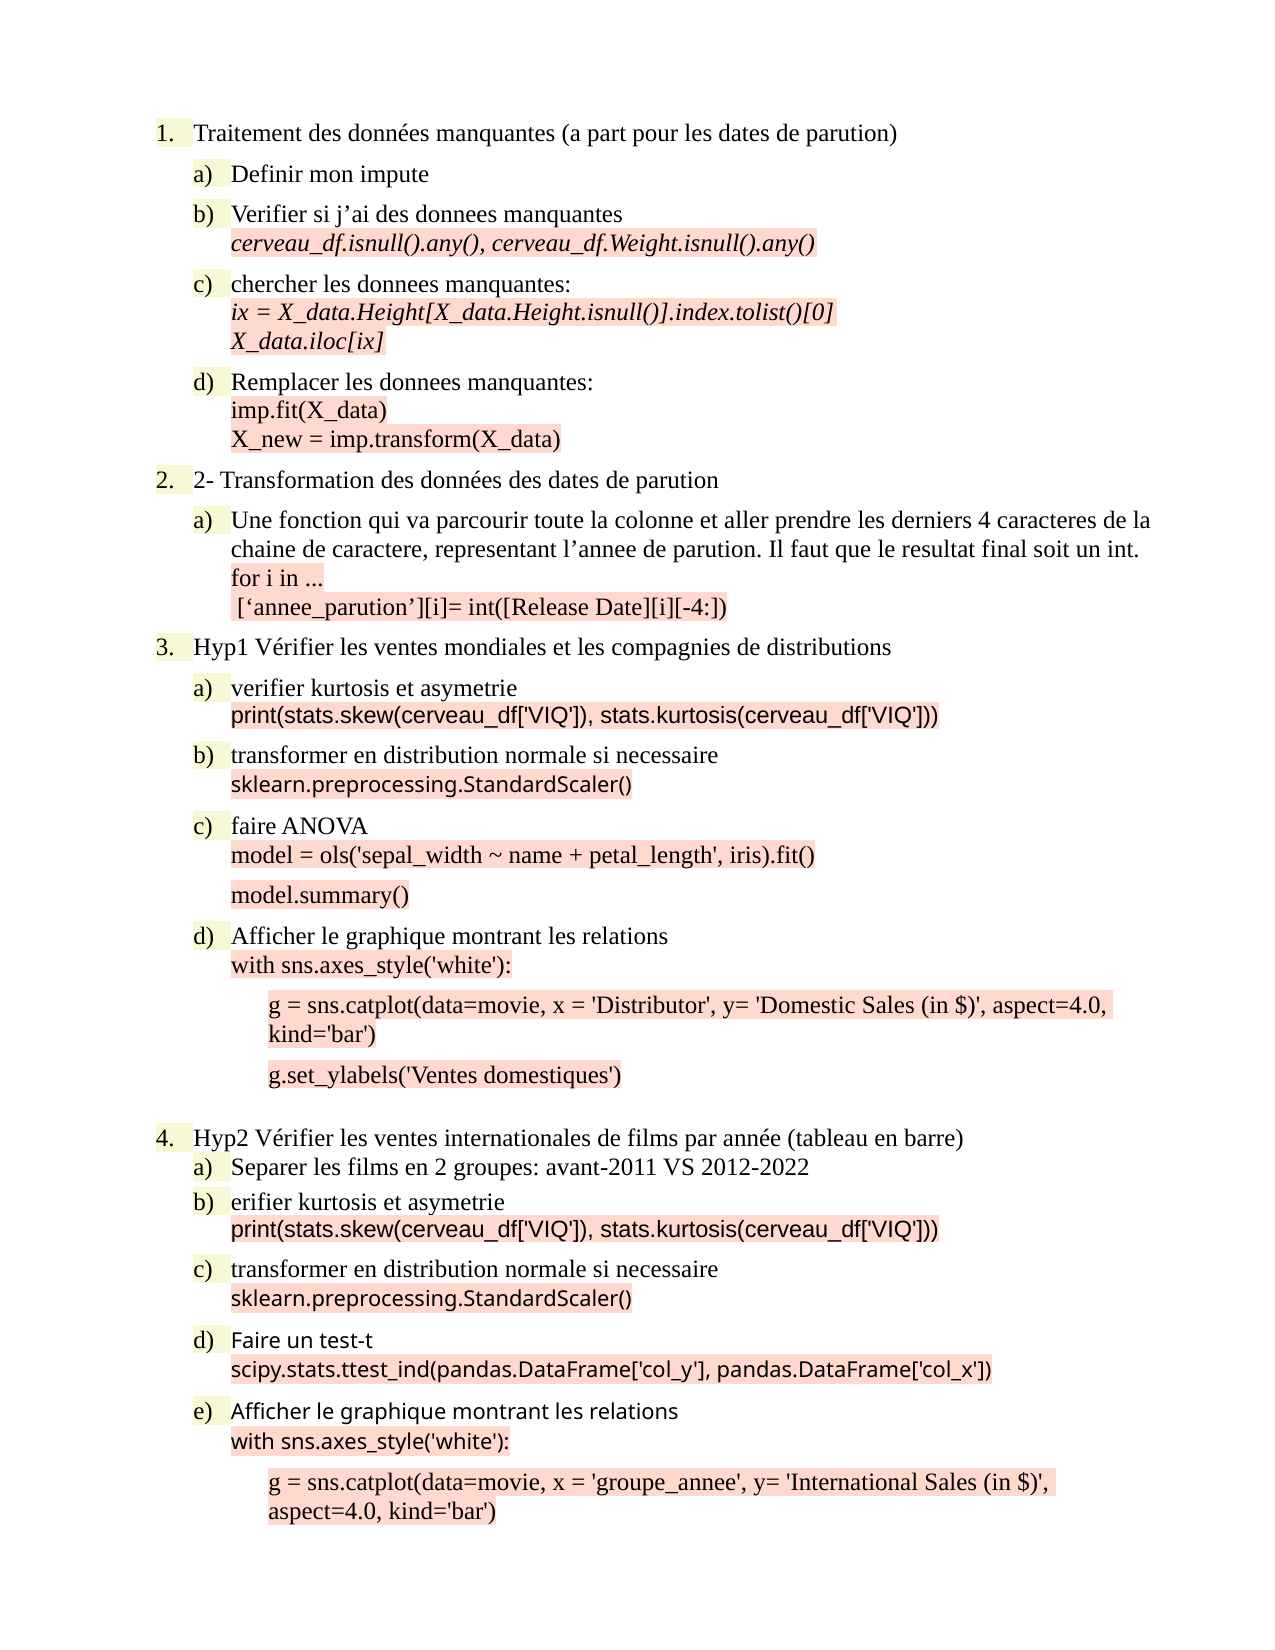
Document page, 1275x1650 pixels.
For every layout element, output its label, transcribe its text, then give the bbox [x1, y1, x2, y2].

list Definir mon impute [231, 159, 1157, 187]
list Verifier si j’ai des donnees manquantes cerveau_df.isnull().any(), cerveau_df.Weight.isnull().any() [193, 199, 1157, 257]
list Une fonction qui va parcourir toute la colonne et aller prendre les derniers 4 caracteres de la chaine de caractere, representant l’annee de parution. Il faut que le resultat final soit un int. for i in ... [‘annee_parution’][i]= int([Release Date][i][-4:]) [193, 506, 1157, 621]
list 2- Transformation des données des dates de parution [193, 465, 1157, 494]
list chercher les donnees manquantes: ix = X_data.Height[X_data.Height.isnull()].index.tolist()[0] X_data.iloc[ix] [193, 269, 1157, 355]
list Afficher le graphique montrant les relations with sns.axes_style('white'): [193, 1396, 1157, 1456]
list Traitement des données manquantes (a part pour les dates de parution) [193, 118, 1157, 147]
list transformer en distribution normale si necessaire sklearn.preprocessing.StandardScaler() [193, 741, 1157, 799]
list model.summary() [193, 880, 1157, 909]
list Remplacer les donnees manquantes: imp.fit(X_data) X_new = imp.transform(X_data) [193, 367, 1157, 453]
list verifier kurtosis et asymetrie print(stats.skew(cerveau_df['VIQ']), stats.kurtosis(cerveau_df['VIQ'])) [193, 673, 1157, 729]
list Separer les films en 2 groupes: avant-2011 VS 2012-2022 [231, 1152, 1157, 1181]
list Hyp2 Vérifier les ventes internationales de films par année (tableau en barre) [193, 1123, 1157, 1152]
list faire ANOVA model = ols('sepal_width ~ name + petal_length', iris).fit() [193, 811, 1157, 868]
list g = sns.catplot(data=movie, x = 'groupe_annee', y= 'International Sales (in $)', aspect=4.0, kind='bar') [231, 1467, 1157, 1525]
list Faire un test-t scipy.stats.ttest_ind(pandas.DataFrame['col_y'], pandas.DataFrame['col_x']) [193, 1324, 1157, 1384]
list erifier kurtosis et asymetrie print(stats.skew(cerveau_df['VIQ']), stats.kurtosis(cerveau_df['VIQ'])) [193, 1187, 1157, 1242]
list Afficher le graphique montrant les relations with sns.axes_style('white'): [193, 921, 1157, 978]
list g.set_ylabels('Ventes domestiques') [231, 1060, 1157, 1088]
list g = sns.catplot(data=movie, x = 'Distributor', y= 'Domestic Sales (in $)', aspect=4.0, kind='bar') [231, 990, 1157, 1048]
list transformer en distribution normale si necessaire sklearn.preprocessing.StandardScaler() [193, 1254, 1157, 1313]
list Hyp1 Vérifier les ventes mondiales et les compagnies de distributions [156, 632, 1157, 661]
